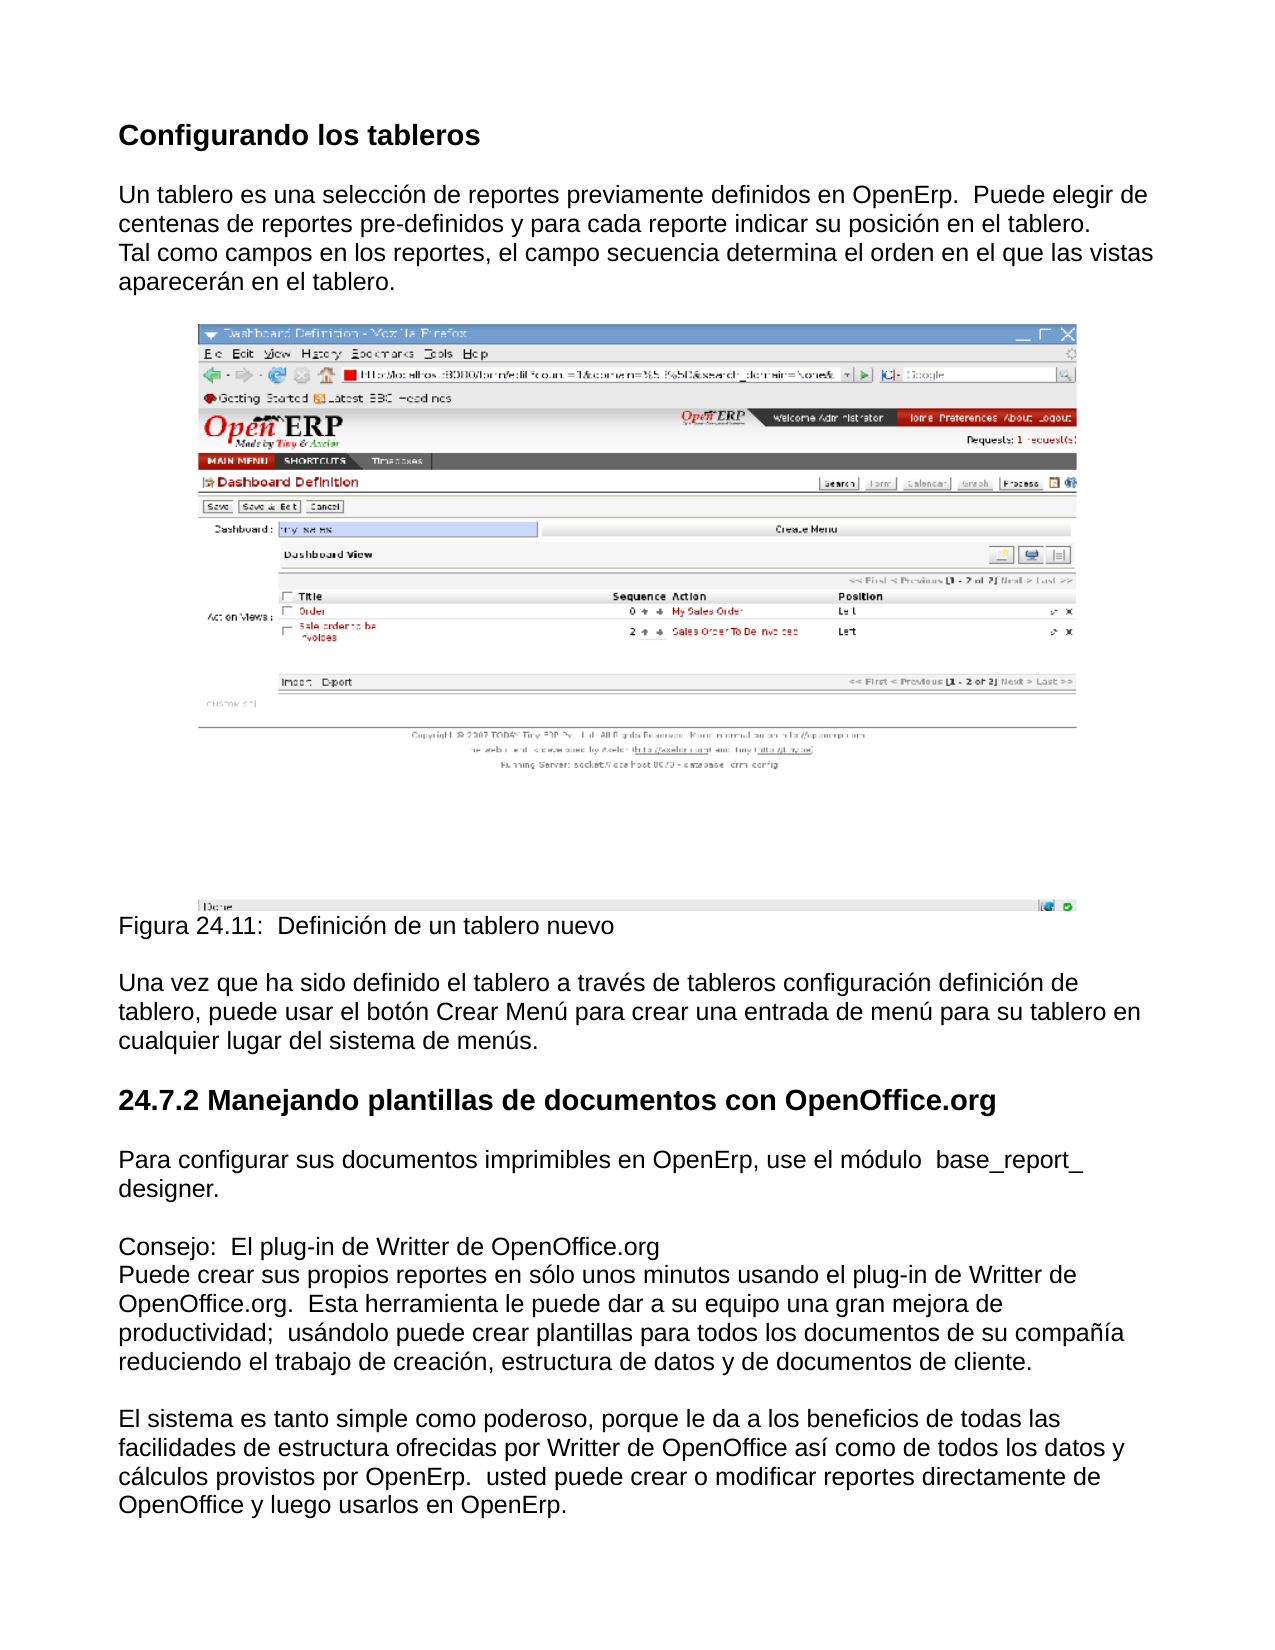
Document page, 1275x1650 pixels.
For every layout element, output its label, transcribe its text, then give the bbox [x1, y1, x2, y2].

text Tal como campos en los reportes, el campo secuencia determina el orden en el que las vistas aparecerán en el tablero. [118, 238, 1157, 295]
text Configurando los tableros [118, 118, 1157, 152]
text Figura 24.11: Definición de un tablero nuevo [118, 324, 1157, 939]
text 24.7.2 Manejando plantillas de documentos con OpenOffice.org [118, 1083, 1157, 1117]
text Consejo: El plug-in de Writter de OpenOffice.org [118, 1232, 1157, 1261]
text Una vez que ha sido definido el tablero a través de tableros configuración definición de tablero, puede usar el botón Crear Menú para crear una entrada de menú para su tablero en cualquier lugar del sistema de menús. [118, 968, 1157, 1054]
text Para configurar sus documentos imprimibles en OpenErp, use el módulo base_report_ designer. [118, 1146, 1157, 1203]
text El sistema es tanto simple como poderoso, porque le da a los beneficios de todas las facilidades de estructura ofrecidas por Writter de OpenOffice así como de todos los datos y cálculos provistos por OpenErp. usted puede crear o modificar reportes directamente de OpenOffice y luego usarlos en OpenErp. [118, 1404, 1157, 1519]
text Puede crear sus propios reportes en sólo unos minutos usando el plug-in de Writter de OpenOffice.org. Esta herramienta le puede dar a su equipo una gran mejora de productividad; usándolo puede crear plantillas para todos los documentos de su compañía reduciendo el trabajo de creación, estructura de datos y de documentos de cliente. [118, 1261, 1157, 1376]
text Un tablero es una selección de reportes previamente definidos en OpenErp. Puede elegir de centenas de reportes pre-definidos y para cada reporte indicar su posición en el tablero. [118, 180, 1157, 238]
